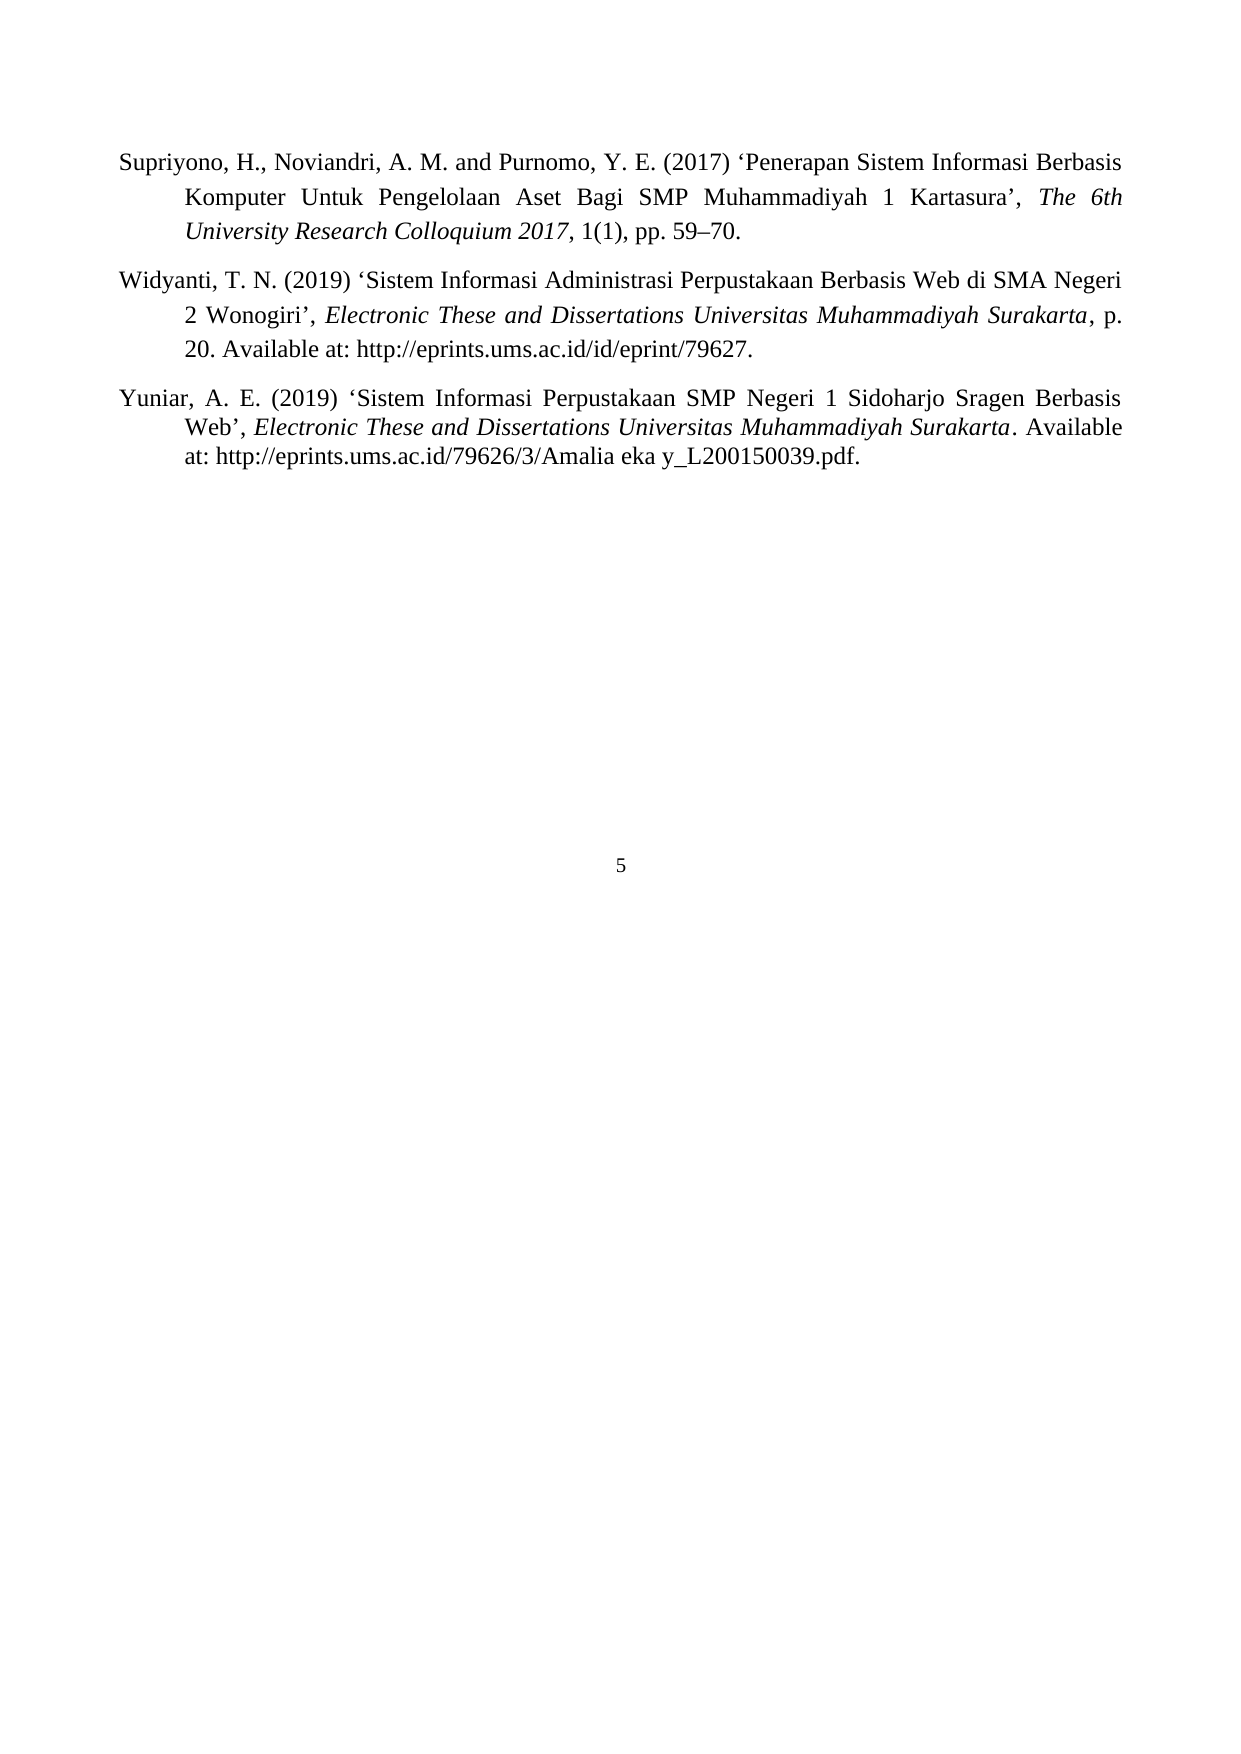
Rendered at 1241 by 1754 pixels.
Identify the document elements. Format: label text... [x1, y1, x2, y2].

text Yuniar, A. E. (2019) ‘Sistem Informasi Perpustakaan SMP Negeri 1 Sidoharjo Sragen Berbasis Web’, Electronic These and Dissertations Universitas Muhammadiyah Surakarta. Available at: http://eprints.ums.ac.id/79626/3/Amalia eka y_L200150039.pdf. [119, 383, 1123, 469]
text Supriyono, H., Noviandri, A. M. and Purnomo, Y. E. (2017) ‘Penerapan Sistem Informasi Berbasis Komputer Untuk Pengelolaan Aset Bagi SMP Muhammadiyah 1 Kartasura’, The 6th University Research Colloquium 2017, 1(1), pp. 59–70. [119, 147, 1123, 245]
text 5 [119, 853, 1123, 877]
text Widyanti, T. N. (2019) ‘Sistem Informasi Administrasi Perpustakaan Berbasis Web di SMA Negeri 2 Wonogiri’, Electronic These and Dissertations Universitas Muhammadiyah Surakarta, p. 20. Available at: http://eprints.ums.ac.id/id/eprint/79627. [119, 265, 1123, 363]
